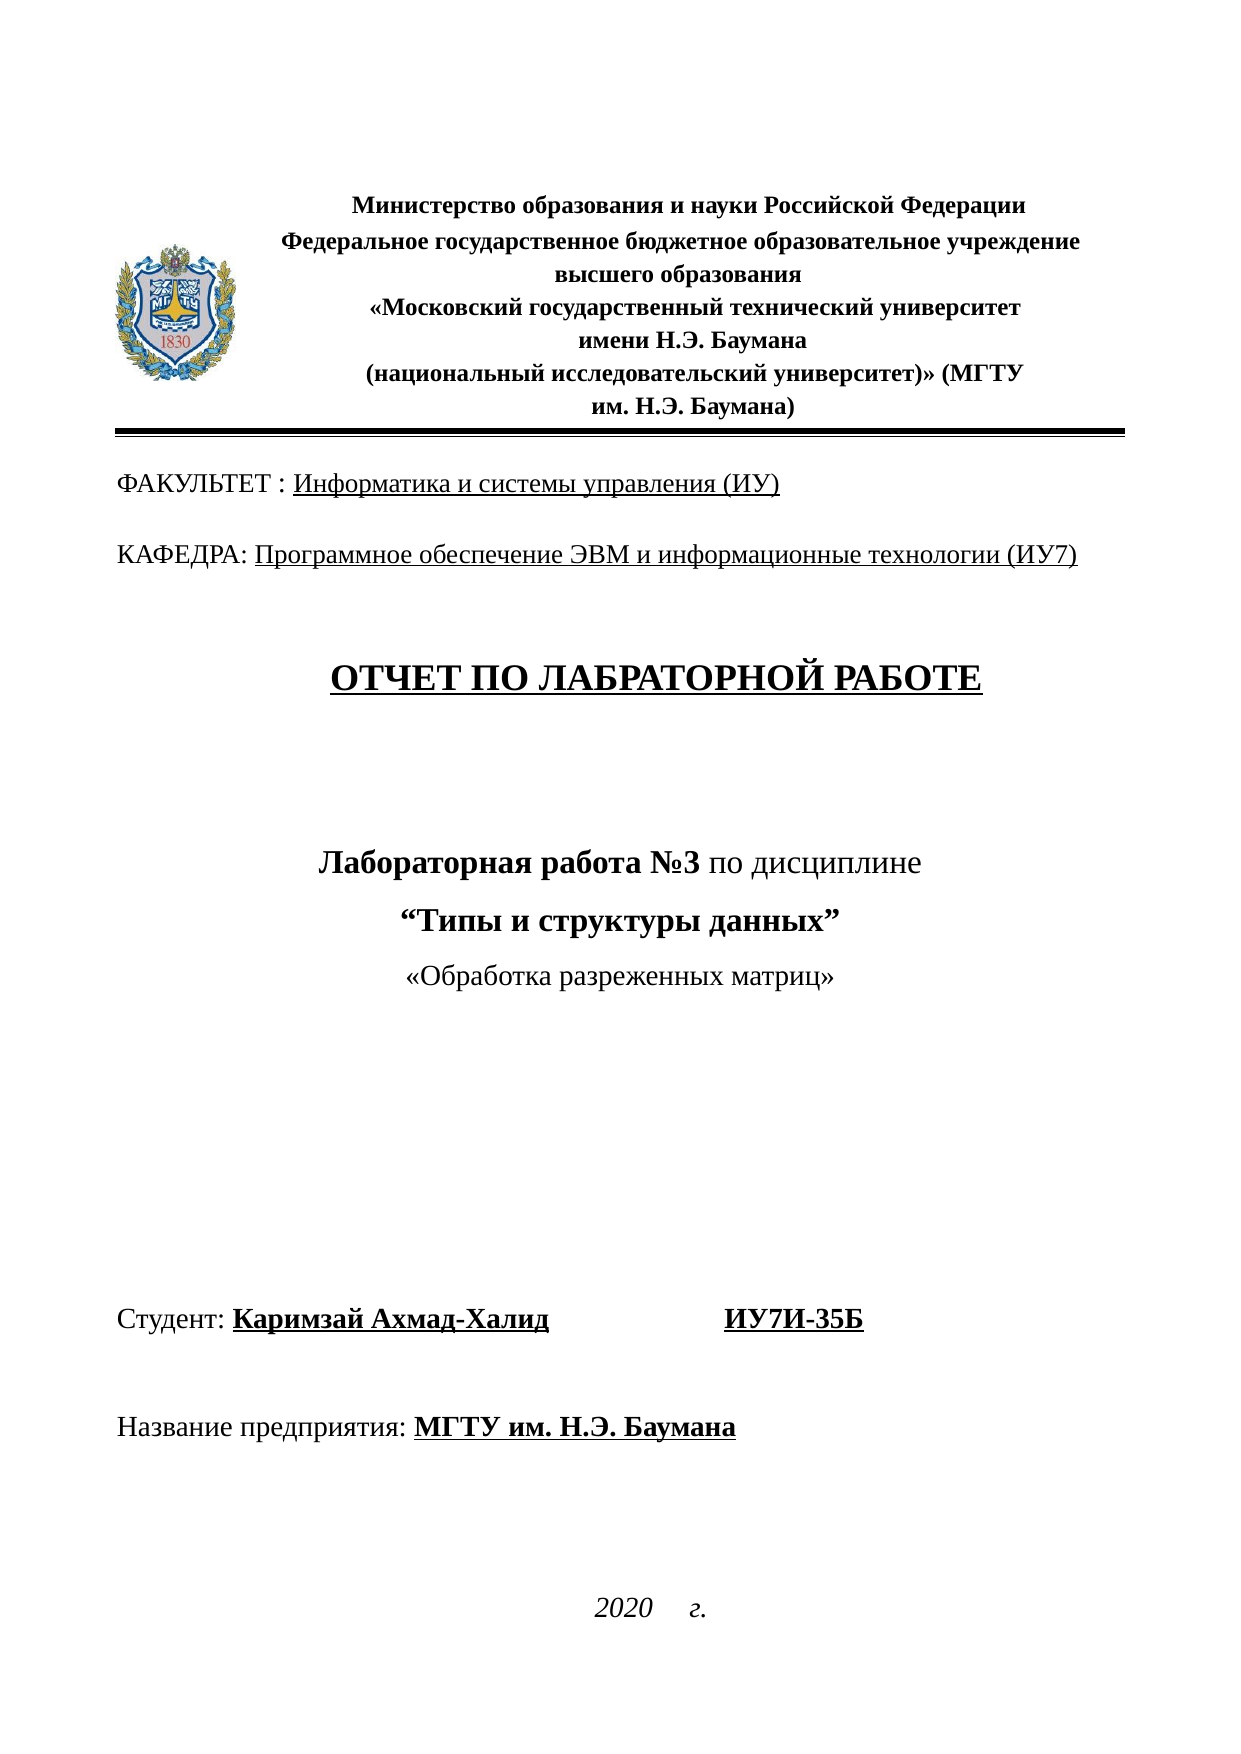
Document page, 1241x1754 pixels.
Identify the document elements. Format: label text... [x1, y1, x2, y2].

text ОТЧЕТ ПО ЛАБРАТОРНОЙ РАБОТЕ [118, 656, 1121, 699]
text Название предприятия: МГТУ им. Н.Э. Баумана [117, 1409, 1122, 1443]
picture [115, 244, 236, 381]
text Министерство образования и науки Российской Федерации [118, 190, 1122, 219]
text (национальный исследовательский университет)» (МГТУ им. Н.Э. Баумана) [365, 358, 1025, 420]
text «Обработка разреженных матриц» [118, 958, 1122, 992]
text 2020 г. [125, 1590, 1122, 1624]
text “Типы и структуры данных” [118, 900, 1122, 938]
text КАФЕДРА: Программное обеспечение ЭВМ и информационные технологии (ИУ7) [117, 538, 1122, 569]
text ФАКУЛЬТЕТ : Информатика и системы управления (ИУ) [117, 465, 1122, 499]
text Лабораторная работа №3 по дисциплине [118, 842, 1122, 880]
text Студент: Каримзай Ахмад-Халид ИУ7И-35Б [117, 1301, 1122, 1335]
text Федеральное государственное бюджетное образовательное учреждение высшего образования [239, 226, 1122, 288]
text «Московский государственный технический университет имени Н.Э. Баумана [365, 292, 1025, 354]
